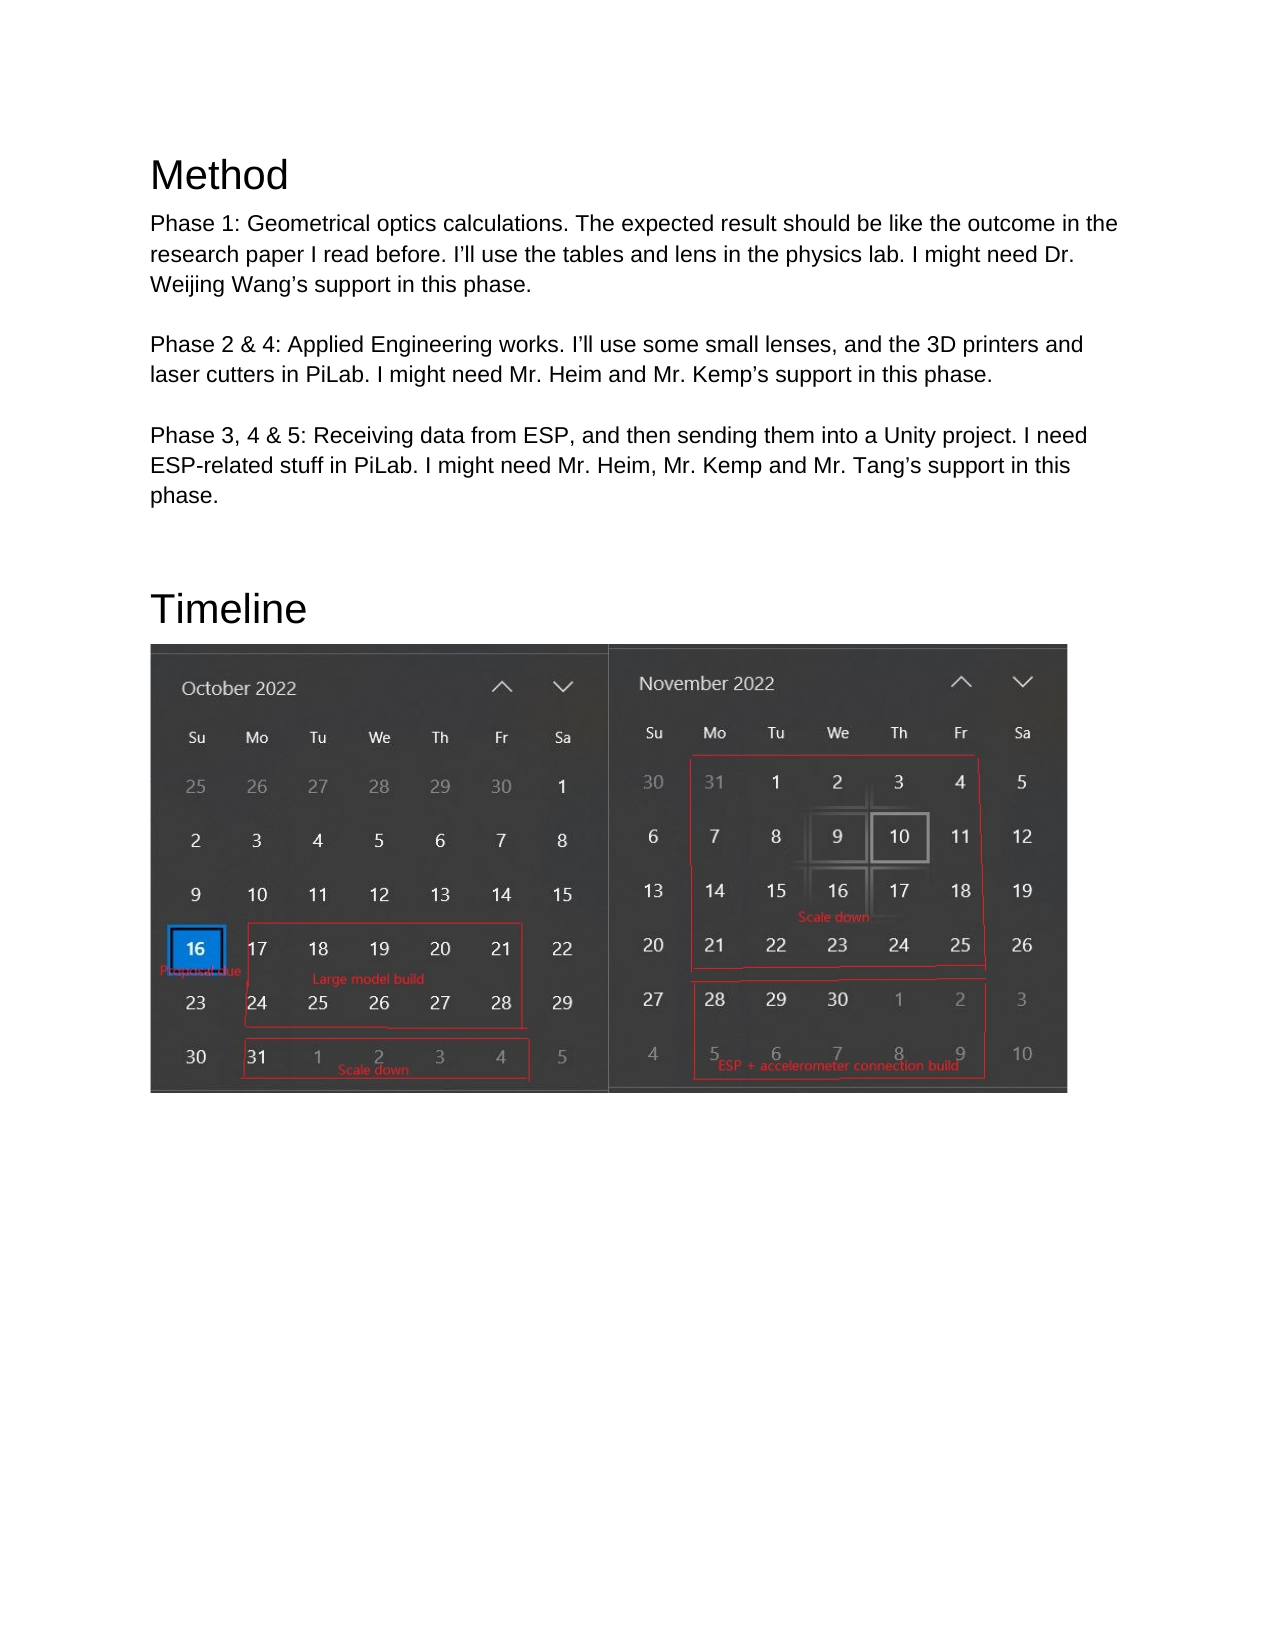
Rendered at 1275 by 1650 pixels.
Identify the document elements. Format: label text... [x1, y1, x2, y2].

text Phase 1: Geometrical optics calculations. The expected result should be like the outcome in the research paper I read before. I’ll use the tables and lens in the physics lab. I might need Dr. Weijing Wang’s support in this phase. [150, 210, 1125, 297]
text Phase 2 & 4: Applied Engineering works. I’ll use some small lenses, and the 3D printers and laser cutters in PiLab. I might need Mr. Heim and Mr. Kemp’s support in this phase. [150, 331, 1125, 388]
picture [150, 644, 1068, 1093]
subtitle Timeline [150, 584, 1125, 632]
subtitle Method [150, 150, 1125, 198]
text Phase 3, 4 & 5: Receiving data from ESP, and then sending them into a Unity project. I need ESP-related stuff in PiLab. I might need Mr. Heim, Mr. Kemp and Mr. Tang’s support in this phase. [150, 422, 1125, 509]
